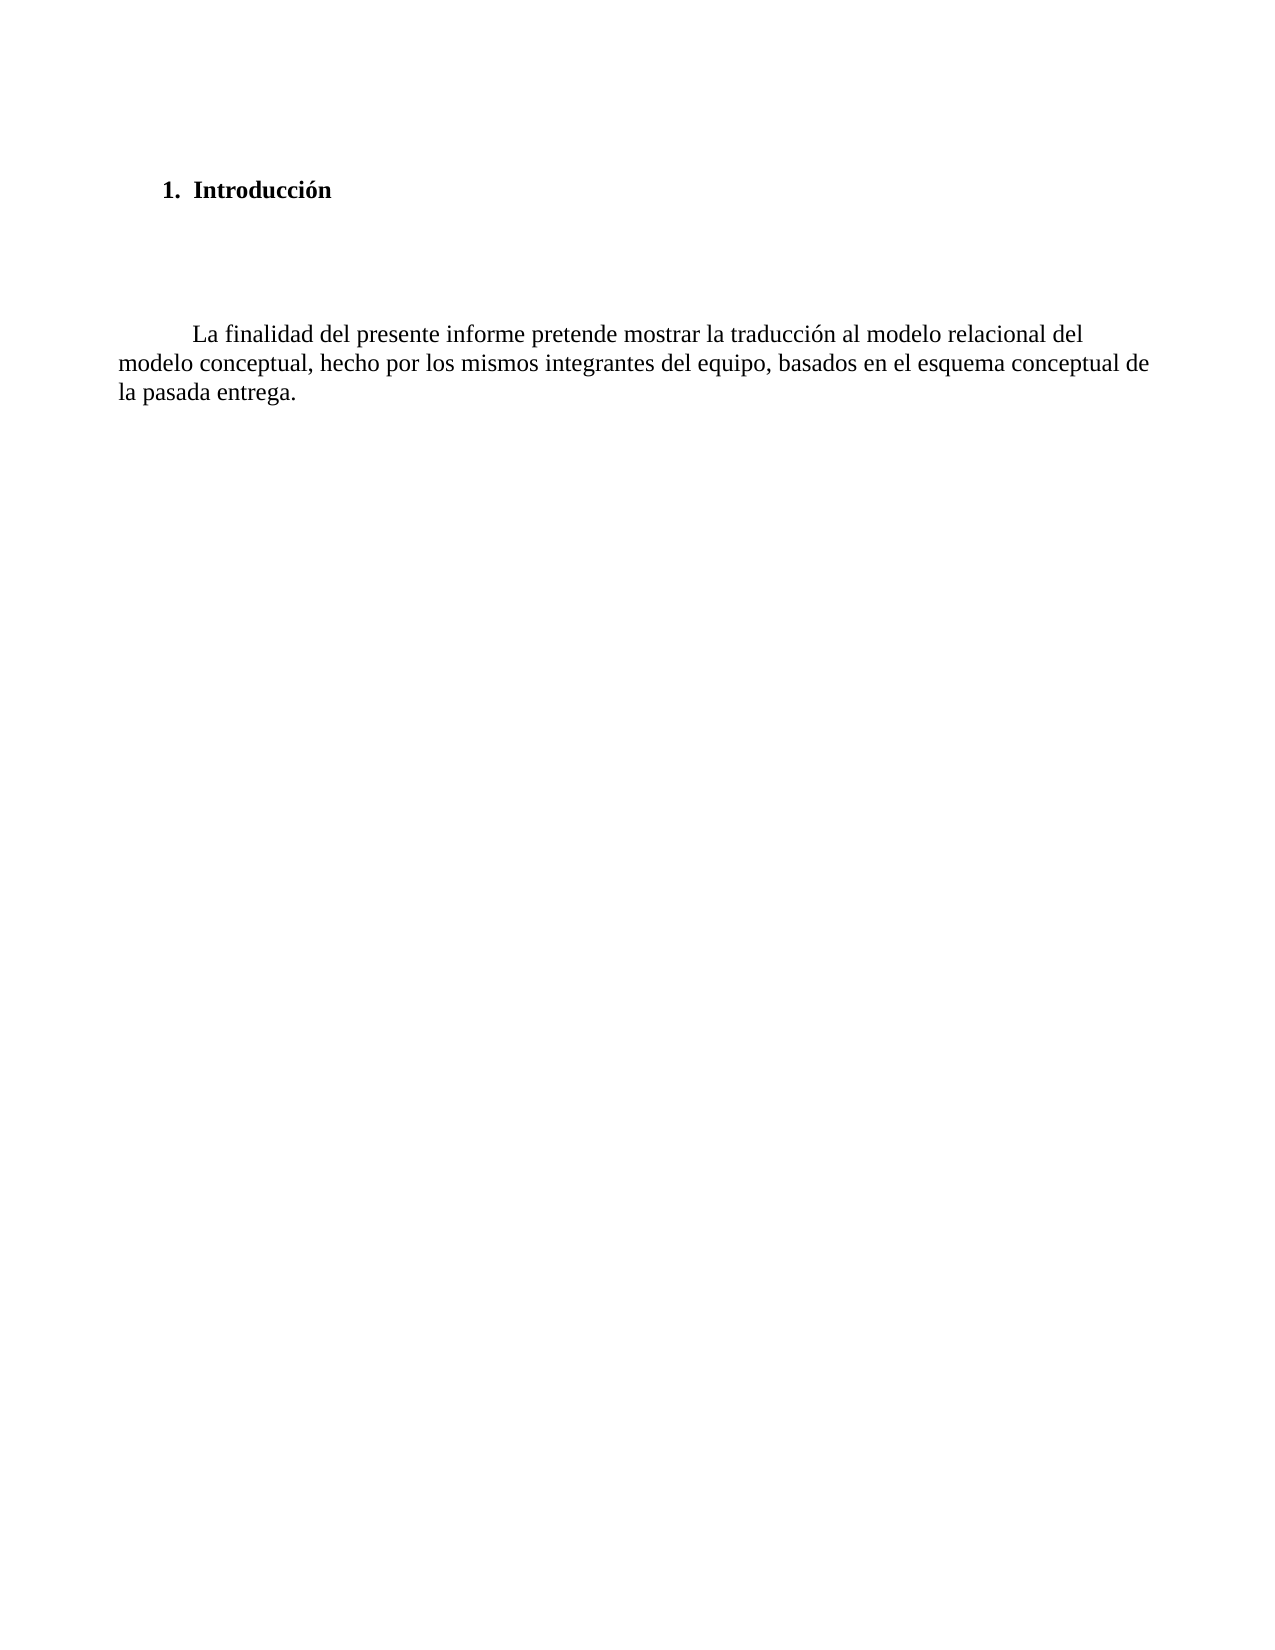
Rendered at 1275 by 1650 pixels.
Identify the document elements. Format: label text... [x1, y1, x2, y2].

text La finalidad del presente informe pretende mostrar la traducción al modelo relacional del modelo conceptual, hecho por los mismos integrantes del equipo, basados en el esquema conceptual de la pasada entrega. [118, 319, 1157, 406]
list Introducción [156, 176, 1157, 204]
